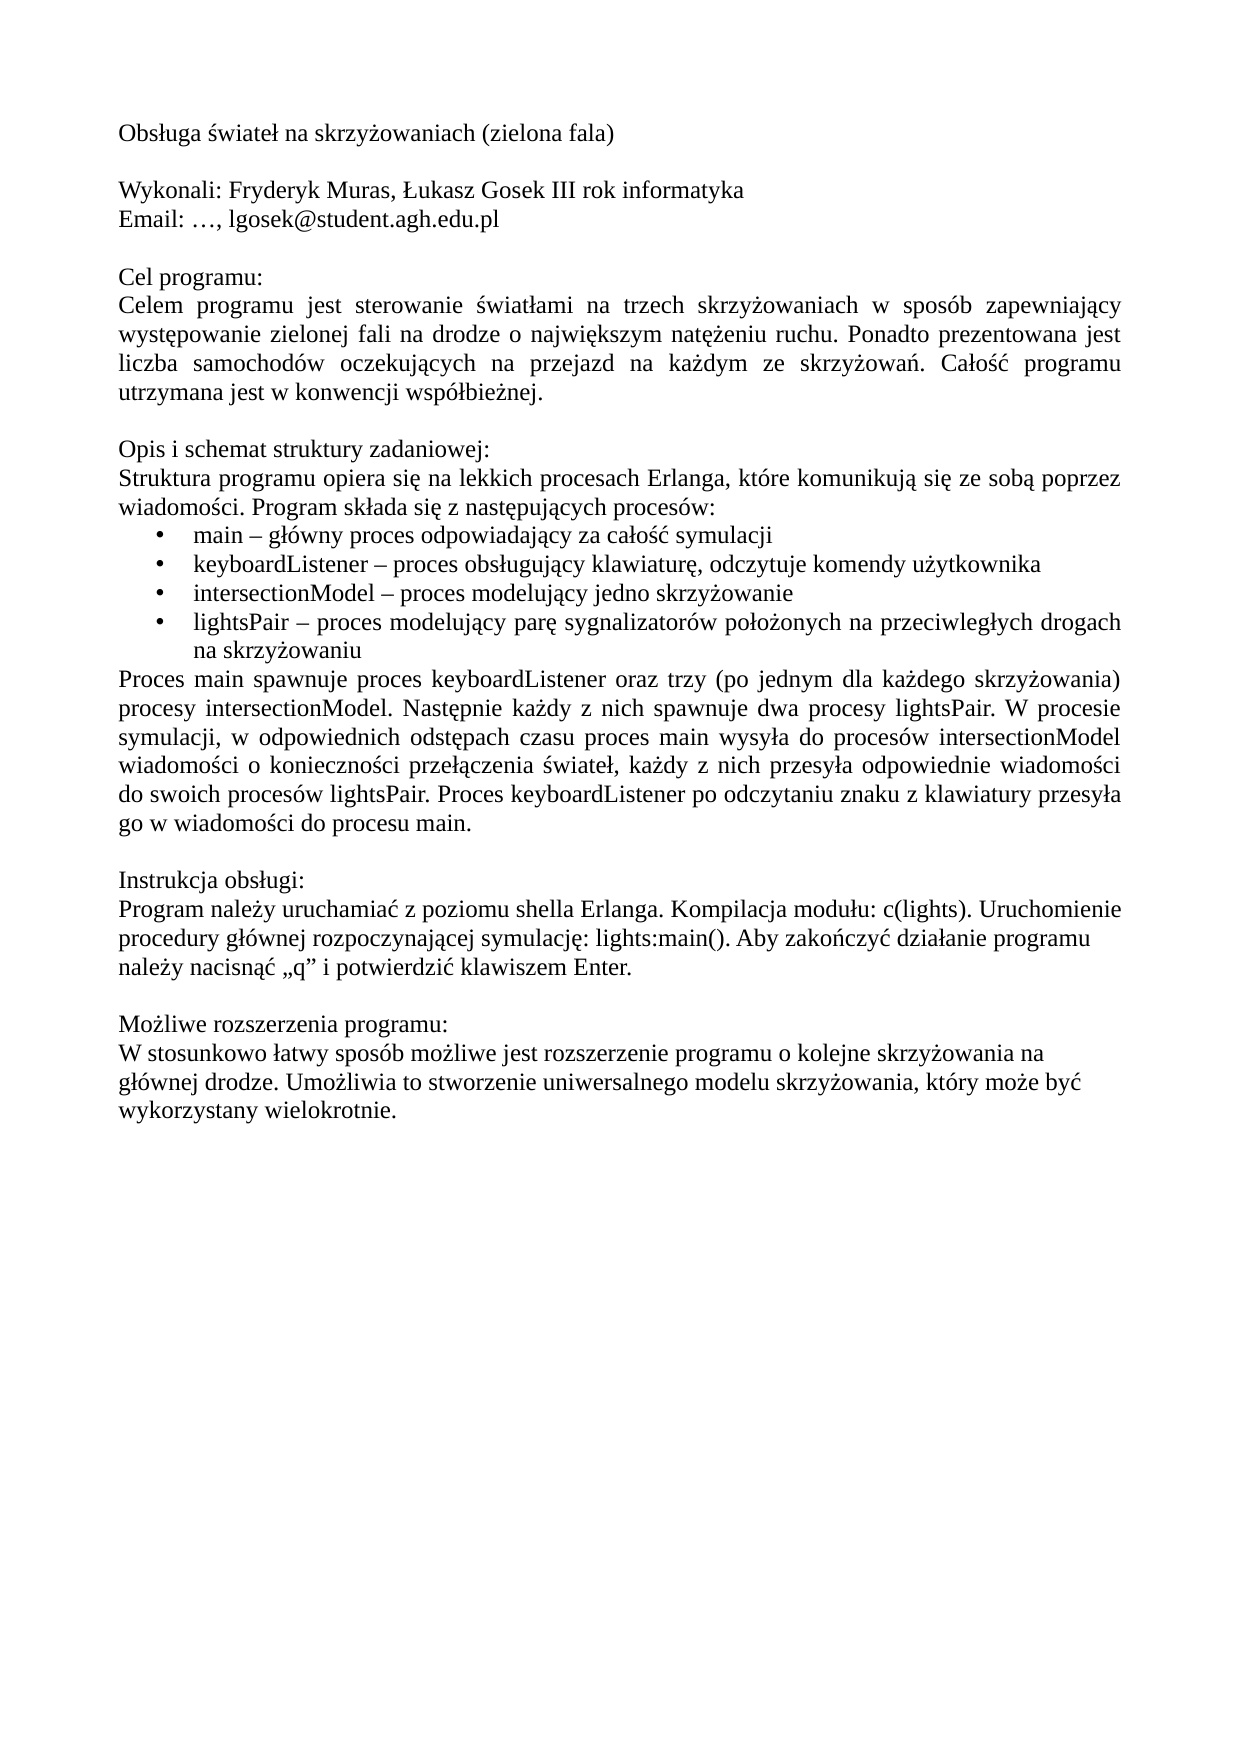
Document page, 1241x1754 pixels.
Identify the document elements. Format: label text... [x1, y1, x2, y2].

list keyboardListener – proces obsługujący klawiaturę, odczytuje komendy użytkownika [156, 549, 1122, 578]
text W stosunkowo łatwy sposób możliwe jest rozszerzenie programu o kolejne skrzyżowania na głównej drodze. Umożliwia to stworzenie uniwersalnego modelu skrzyżowania, który może być wykorzystany wielokrotnie. [118, 1038, 1122, 1124]
text Struktura programu opiera się na lekkich procesach Erlanga, które komunikują się ze sobą poprzez wiadomości. Program składa się z następujących procesów: [118, 463, 1122, 521]
text Obsługa świateł na skrzyżowaniach (zielona fala) [118, 118, 1122, 147]
text Program należy uruchamiać z poziomu shella Erlanga. Kompilacja modułu: c(lights). Uruchomienie procedury głównej rozpoczynającej symulację: lights:main(). Aby zakończyć działanie programu należy nacisnąć „q” i potwierdzić klawiszem Enter. [118, 894, 1122, 981]
text Wykonali: Fryderyk Muras, Łukasz Gosek III rok informatyka [118, 176, 1122, 204]
text Email: …, lgosek@student.agh.edu.pl [118, 204, 1122, 233]
text Cel programu: [118, 262, 1122, 291]
list main – główny proces odpowiadający za całość symulacji [156, 521, 1122, 549]
list intersectionModel – proces modelujący jedno skrzyżowanie [156, 578, 1122, 607]
text Proces main spawnuje proces keyboardListener oraz trzy (po jednym dla każdego skrzyżowania) procesy intersectionModel. Następnie każdy z nich spawnuje dwa procesy lightsPair. W procesie symulacji, w odpowiednich odstępach czasu proces main wysyła do procesów intersectionModel wiadomości o konieczności przełączenia świateł, każdy z nich przesyła odpowiednie wiadomości do swoich procesów lightsPair. Proces keyboardListener po odczytaniu znaku z klawiatury przesyła go w wiadomości do procesu main. [118, 664, 1122, 837]
text Celem programu jest sterowanie światłami na trzech skrzyżowaniach w sposób zapewniający występowanie zielonej fali na drodze o największym natężeniu ruchu. Ponadto prezentowana jest liczba samochodów oczekujących na przejazd na każdym ze skrzyżowań. Całość programu utrzymana jest w konwencji współbieżnej. [118, 291, 1122, 406]
text Możliwe rozszerzenia programu: [118, 1009, 1122, 1038]
list lightsPair – proces modelujący parę sygnalizatorów położonych na przeciwległych drogach na skrzyżowaniu [156, 607, 1122, 664]
text Instrukcja obsługi: [118, 866, 1122, 894]
text Opis i schemat struktury zadaniowej: [118, 434, 1122, 463]
